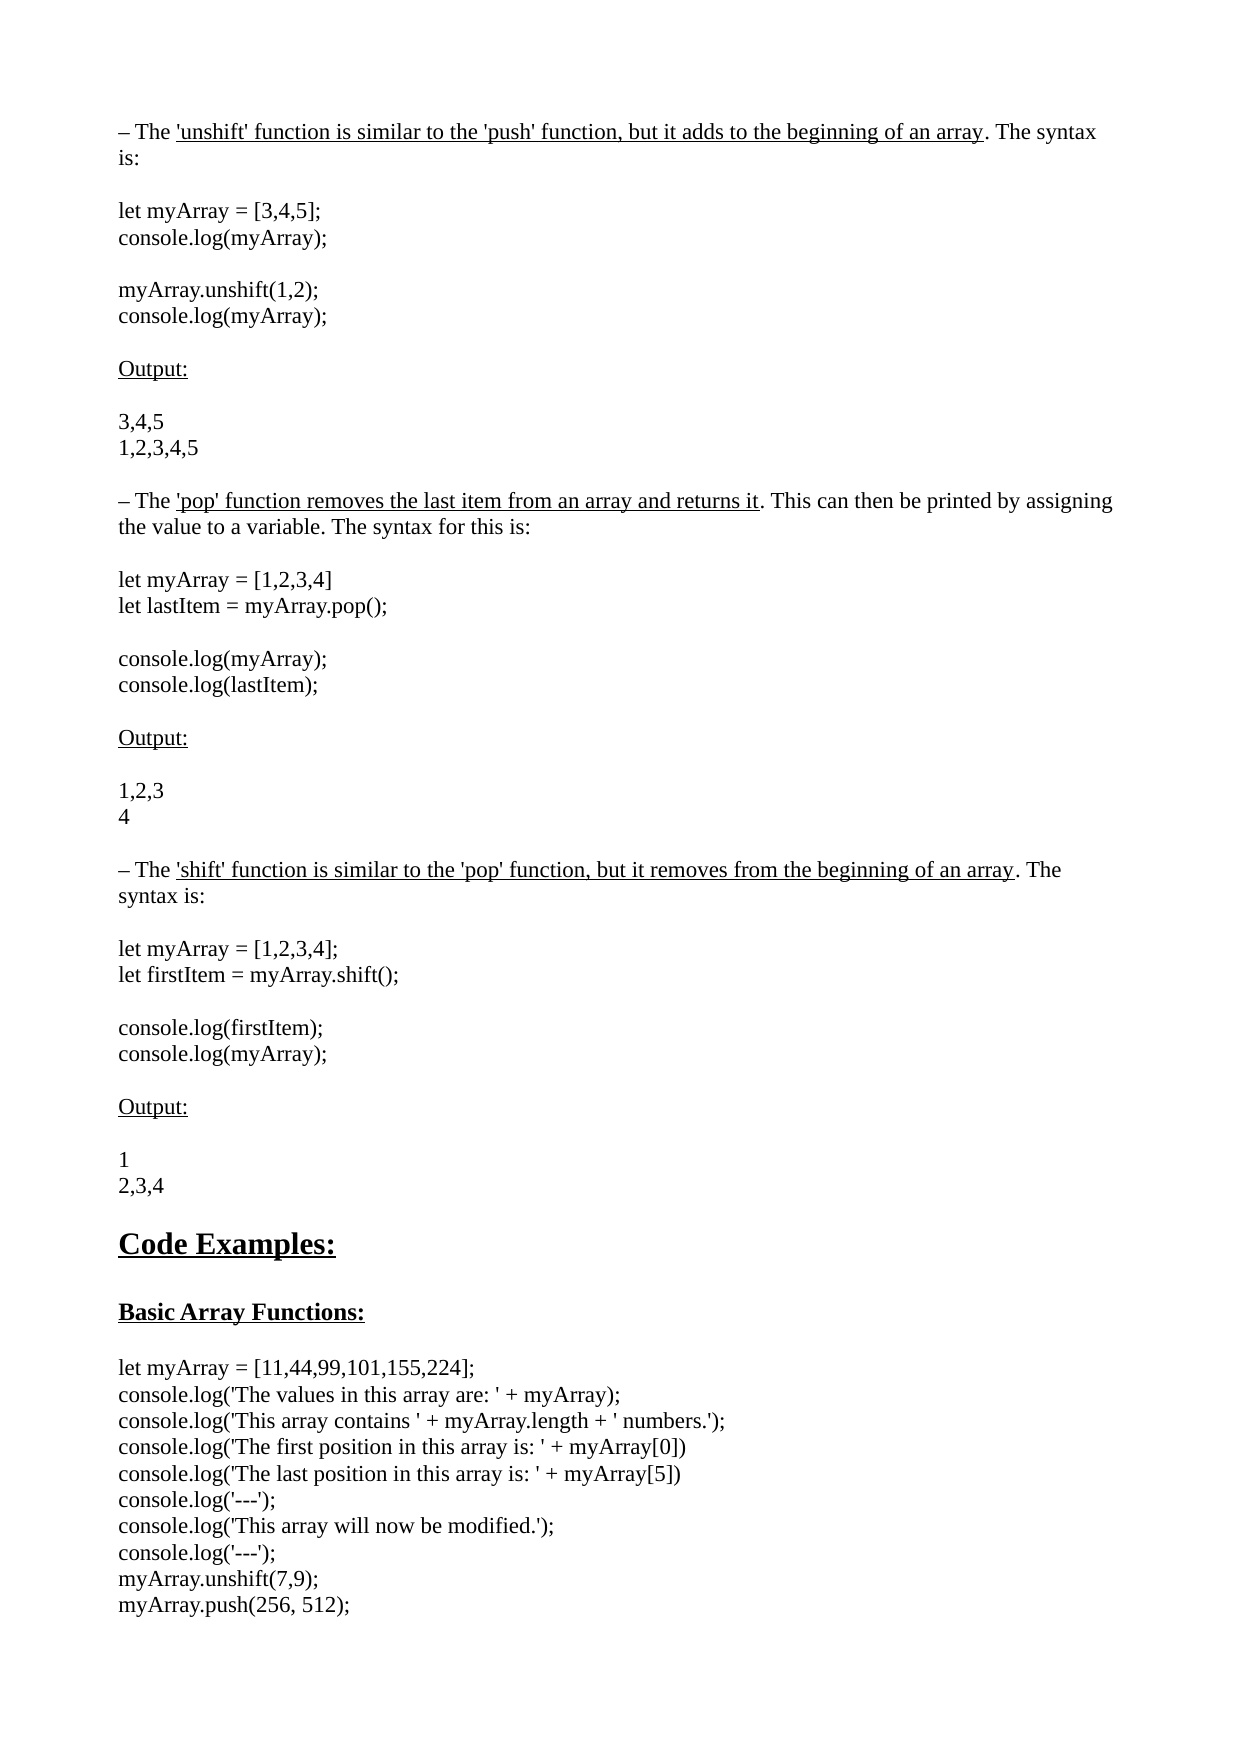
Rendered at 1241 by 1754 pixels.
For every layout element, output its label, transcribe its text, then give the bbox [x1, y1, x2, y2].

text console.log('The last position in this array is: ' + myArray[5]) [118, 1460, 1122, 1486]
text 3,4,5 [118, 408, 1122, 434]
text let myArray = [11,44,99,101,155,224]; [118, 1354, 1122, 1381]
text console.log(myArray); [118, 303, 1122, 329]
text console.log('The values in this array are: ' + myArray); [118, 1381, 1122, 1407]
text let myArray = [1,2,3,4]; [118, 935, 1122, 961]
text let firstItem = myArray.shift(); [118, 961, 1122, 988]
text – The 'unshift' function is similar to the 'push' function, but it adds to the beginning of an array. The syntax is: [118, 118, 1122, 171]
text console.log(myArray); [118, 645, 1122, 672]
text console.log('---'); [118, 1539, 1122, 1565]
text 2,3,4 [118, 1172, 1122, 1199]
text 4 [118, 803, 1122, 830]
text let lastItem = myArray.pop(); [118, 592, 1122, 619]
text 1,2,3,4,5 [118, 434, 1122, 461]
text Basic Array Functions: [118, 1297, 1122, 1326]
text myArray.unshift(7,9); [118, 1565, 1122, 1592]
text – The 'pop' function removes the last item from an array and returns it. This can then be printed by assigning the value to a variable. The syntax for this is: [118, 487, 1122, 540]
text let myArray = [3,4,5]; [118, 197, 1122, 223]
text 1,2,3 [118, 777, 1122, 803]
text console.log('---'); [118, 1486, 1122, 1512]
text Code Examples: [118, 1225, 1122, 1261]
text Output: [118, 724, 1122, 751]
text console.log('The first position in this array is: ' + myArray[0]) [118, 1433, 1122, 1460]
text console.log(myArray); [118, 1041, 1122, 1067]
text Output: [118, 1093, 1122, 1119]
text let myArray = [1,2,3,4] [118, 566, 1122, 592]
text 1 [118, 1146, 1122, 1172]
text console.log(myArray); [118, 223, 1122, 250]
text console.log(lastItem); [118, 672, 1122, 698]
text console.log('This array will now be modified.'); [118, 1512, 1122, 1539]
text – The 'shift' function is similar to the 'pop' function, but it removes from the beginning of an array. The syntax is: [118, 856, 1122, 909]
text myArray.unshift(1,2); [118, 276, 1122, 303]
text console.log('This array contains ' + myArray.length + ' numbers.'); [118, 1407, 1122, 1433]
text Output: [118, 355, 1122, 382]
text myArray.push(256, 512); [118, 1592, 1122, 1618]
text console.log(firstItem); [118, 1014, 1122, 1041]
